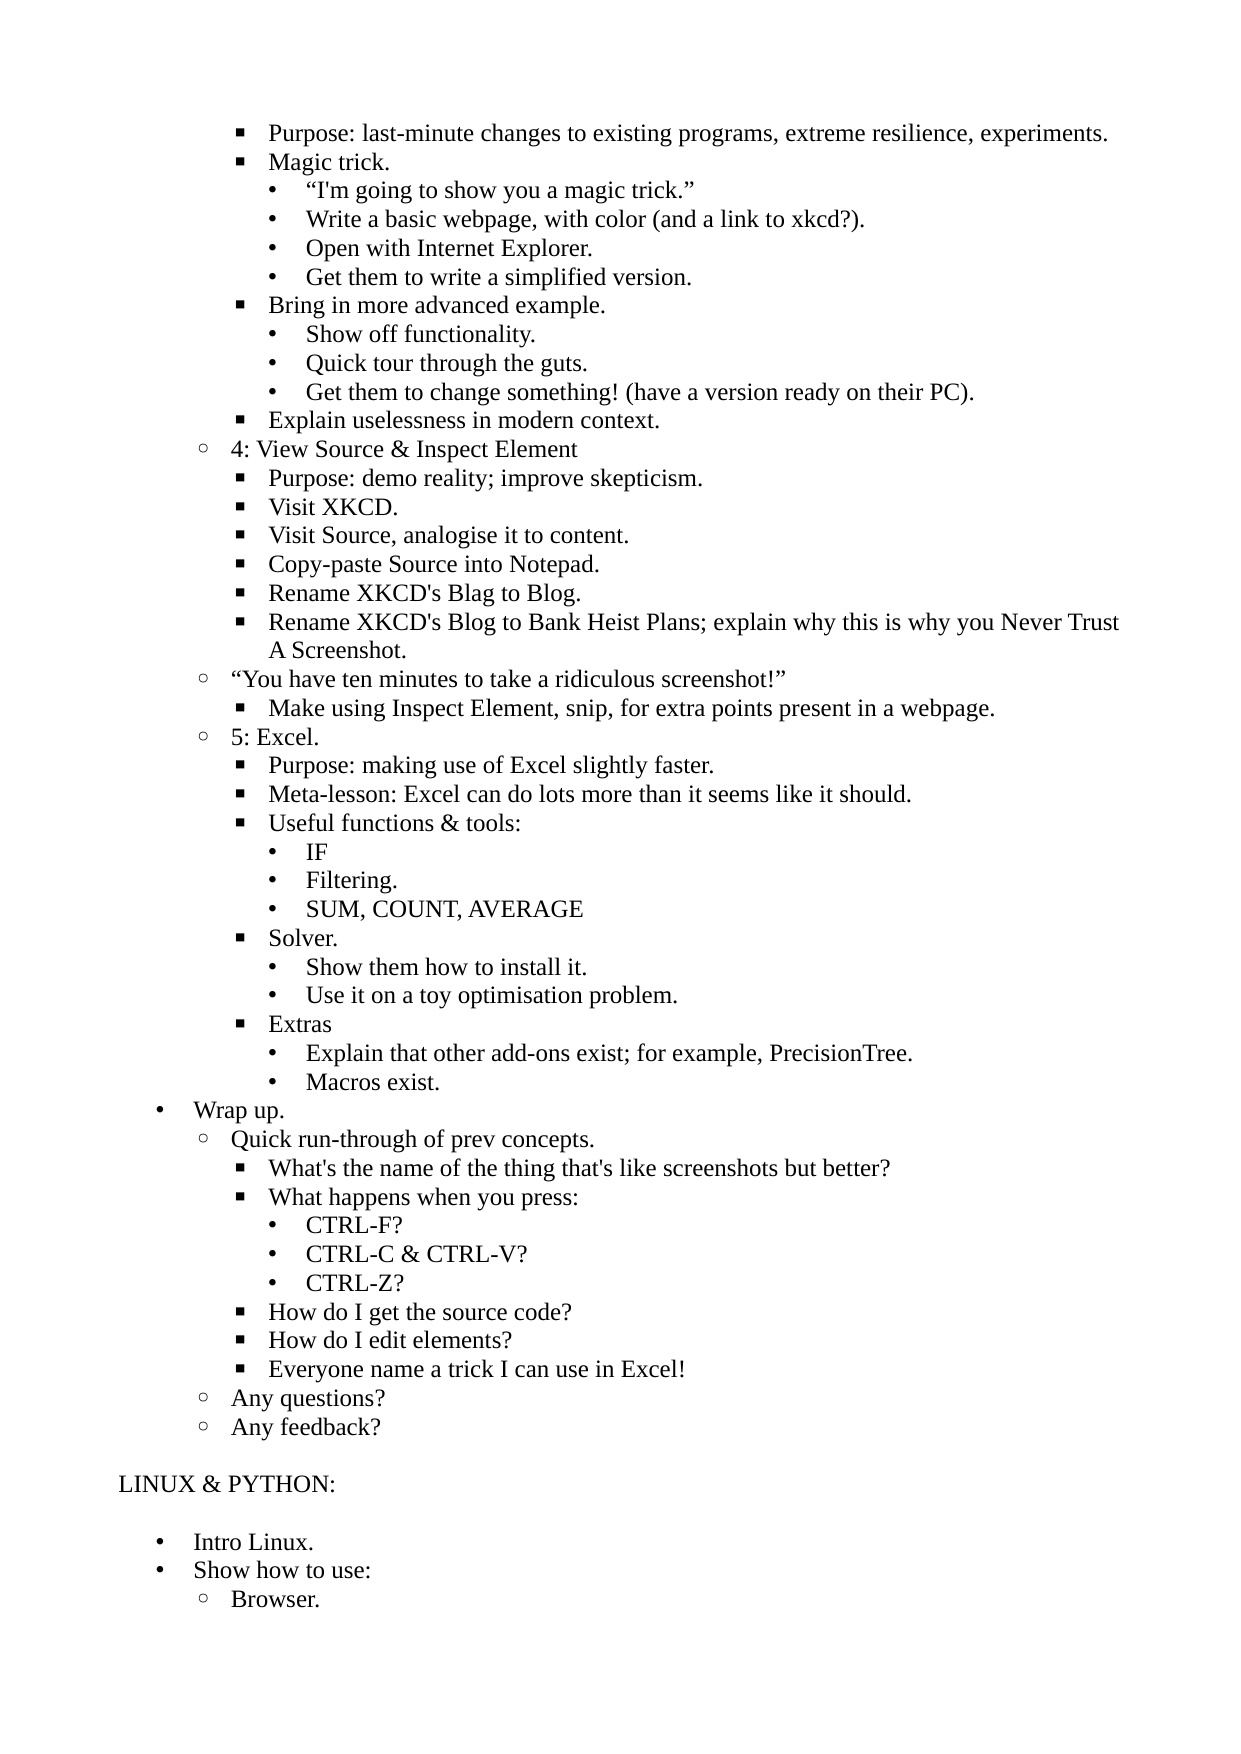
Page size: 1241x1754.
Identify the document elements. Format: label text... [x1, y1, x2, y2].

list SUM, COUNT, AVERAGE [268, 894, 1122, 923]
list What's the name of the thing that's like screenshots but better? [231, 1153, 1122, 1182]
list Intro Linux. [156, 1527, 1122, 1556]
list Solver. [231, 923, 1122, 952]
list 5: Excel. [193, 722, 1122, 751]
list Filtering. [268, 866, 1122, 894]
list What happens when you press: [231, 1182, 1122, 1211]
list Meta-lesson: Excel can do lots more than it seems like it should. [231, 779, 1122, 808]
list Extras [231, 1009, 1122, 1038]
list Purpose: last-minute changes to existing programs, extreme resilience, experiments. [231, 118, 1122, 147]
list Make using Inspect Element, snip, for extra points present in a webpage. [231, 693, 1122, 722]
list CTRL-C & CTRL-V? [268, 1239, 1122, 1268]
list Visit XKCD. [231, 492, 1122, 521]
list Bring in more advanced example. [231, 291, 1122, 319]
list Macros exist. [268, 1067, 1122, 1096]
list Everyone name a trick I can use in Excel! [231, 1354, 1122, 1383]
list Quick run-through of prev concepts. [193, 1124, 1122, 1153]
list Explain that other add-ons exist; for example, PrecisionTree. [268, 1038, 1122, 1067]
list CTRL-Z? [268, 1268, 1122, 1297]
list Useful functions & tools: [231, 808, 1122, 837]
list Purpose: demo reality; improve skepticism. [231, 463, 1122, 492]
list IF [268, 837, 1122, 866]
list Purpose: making use of Excel slightly faster. [231, 751, 1122, 779]
list “I'm going to show you a magic trick.” [268, 176, 1122, 204]
list Use it on a toy optimisation problem. [268, 981, 1122, 1009]
list Rename XKCD's Blag to Blog. [231, 578, 1122, 607]
list Get them to write a simplified version. [268, 262, 1122, 291]
list Browser. [193, 1584, 1122, 1613]
list Any feedback? [193, 1412, 1122, 1441]
list Show them how to install it. [268, 952, 1122, 981]
list Show how to use: [156, 1556, 1122, 1584]
list Explain uselessness in modern context. [231, 406, 1122, 434]
list How do I get the source code? [231, 1297, 1122, 1326]
list Write a basic webpage, with color (and a link to xkcd?). [268, 204, 1122, 233]
list Rename XKCD's Blog to Bank Heist Plans; explain why this is why you Never Trust A Screenshot. [231, 607, 1122, 664]
list “You have ten minutes to take a ridiculous screenshot!” [193, 664, 1122, 693]
list Visit Source, analogise it to content. [231, 521, 1122, 549]
list Copy-paste Source into Notepad. [231, 549, 1122, 578]
list Get them to change something! (have a version ready on their PC). [268, 377, 1122, 406]
list Open with Internet Explorer. [268, 233, 1122, 262]
list Show off functionality. [268, 319, 1122, 348]
list Magic trick. [231, 147, 1122, 176]
list CTRL-F? [268, 1211, 1122, 1239]
list Any questions? [193, 1383, 1122, 1412]
text LINUX & PYTHON: [118, 1469, 1122, 1498]
list Wrap up. [156, 1096, 1122, 1124]
list Quick tour through the guts. [268, 348, 1122, 377]
list 4: View Source & Inspect Element [193, 434, 1122, 463]
list How do I edit elements? [231, 1326, 1122, 1354]
